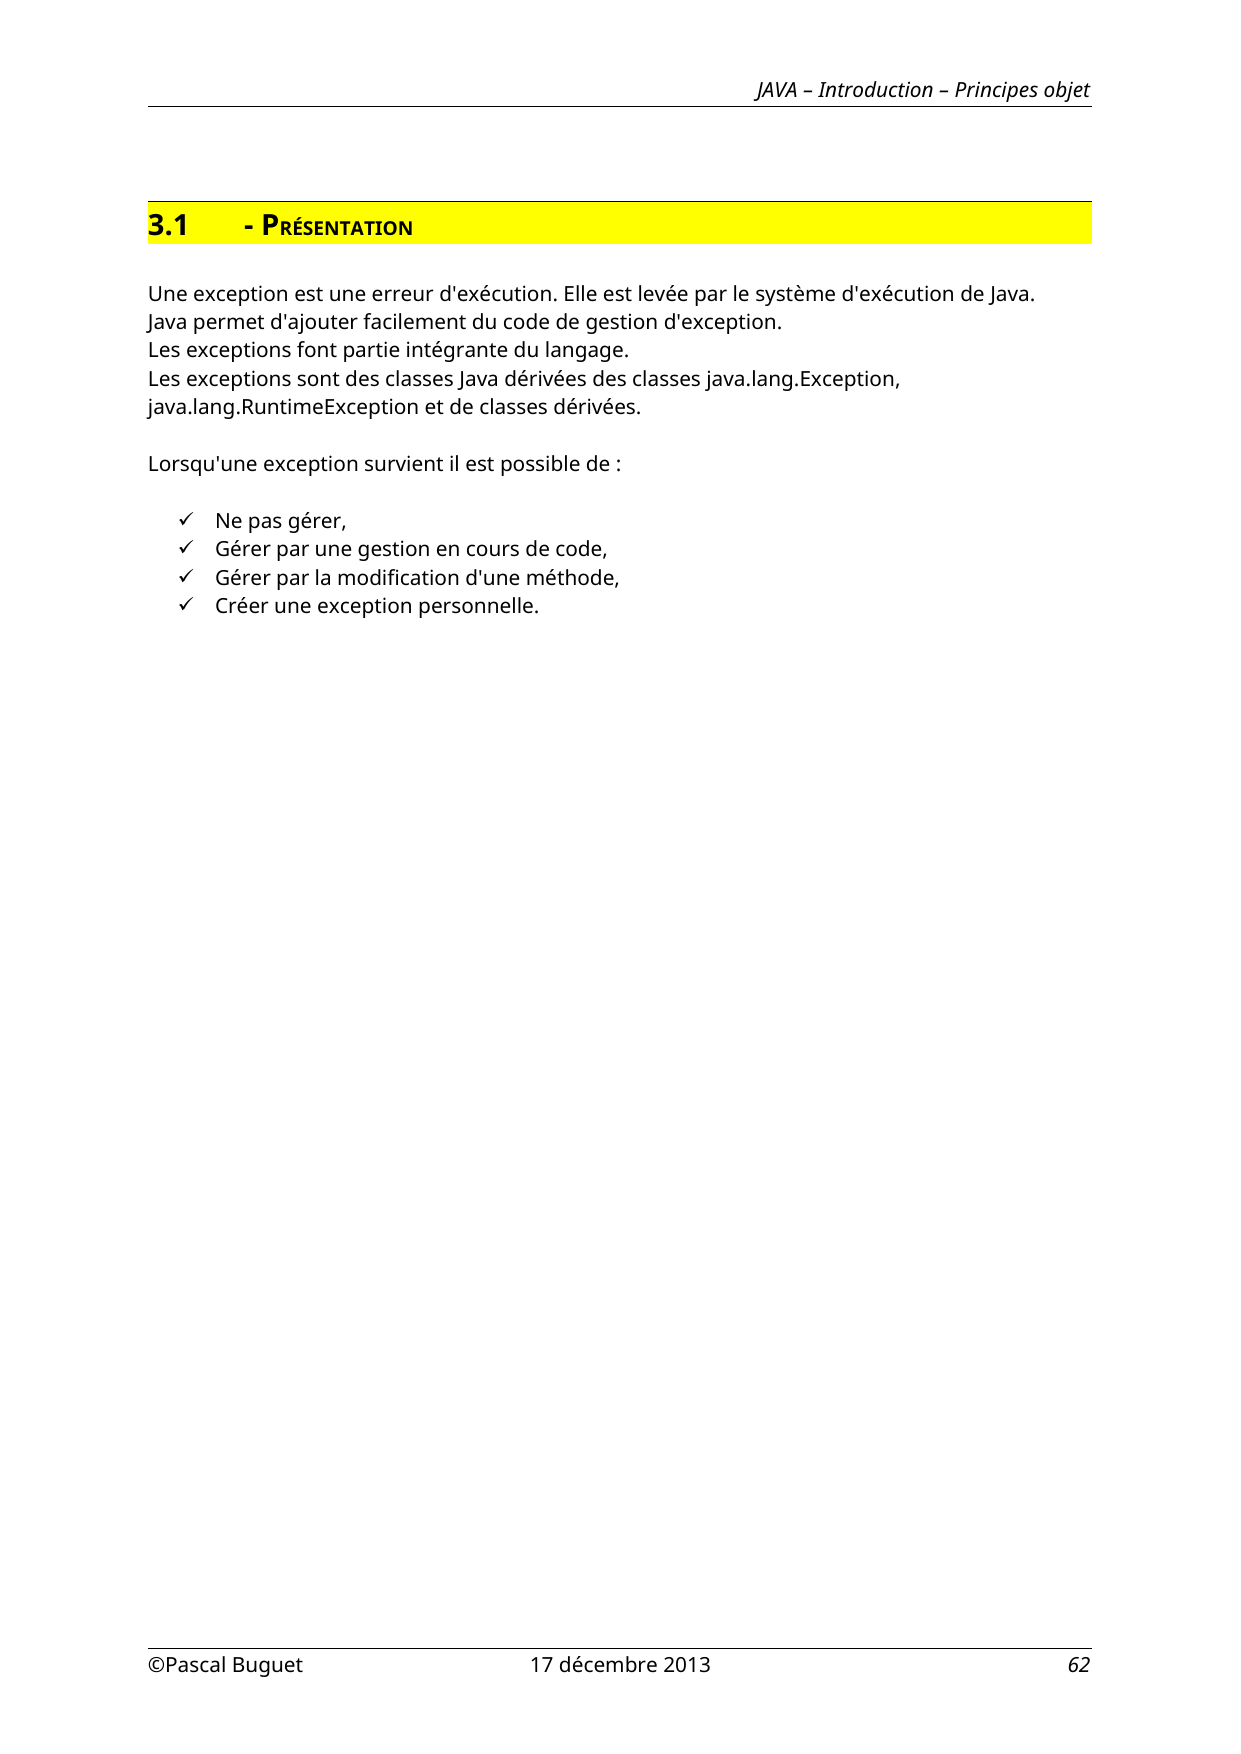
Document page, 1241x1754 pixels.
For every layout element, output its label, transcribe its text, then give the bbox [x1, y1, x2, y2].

list Gérer par une gestion en cours de code, [177, 534, 1092, 563]
subtitle - Présentation [148, 202, 1092, 244]
list Créer une exception personnelle. [177, 591, 1092, 620]
text Les exceptions font partie intégrante du langage. [148, 336, 1092, 364]
text Les exceptions sont des classes Java dérivées des classes java.lang.Exception, java.lang.RuntimeException et de classes dérivées. [148, 364, 1092, 421]
text Lorsqu'une exception survient il est possible de : [148, 449, 1092, 478]
text Java permet d'ajouter facilement du code de gestion d'exception. [148, 307, 1092, 336]
list Gérer par la modification d'une méthode, [177, 563, 1092, 591]
list Ne pas gérer, [177, 506, 1092, 534]
text Une exception est une erreur d'exécution. Elle est levée par le système d'exécution de Java. [148, 279, 1092, 307]
